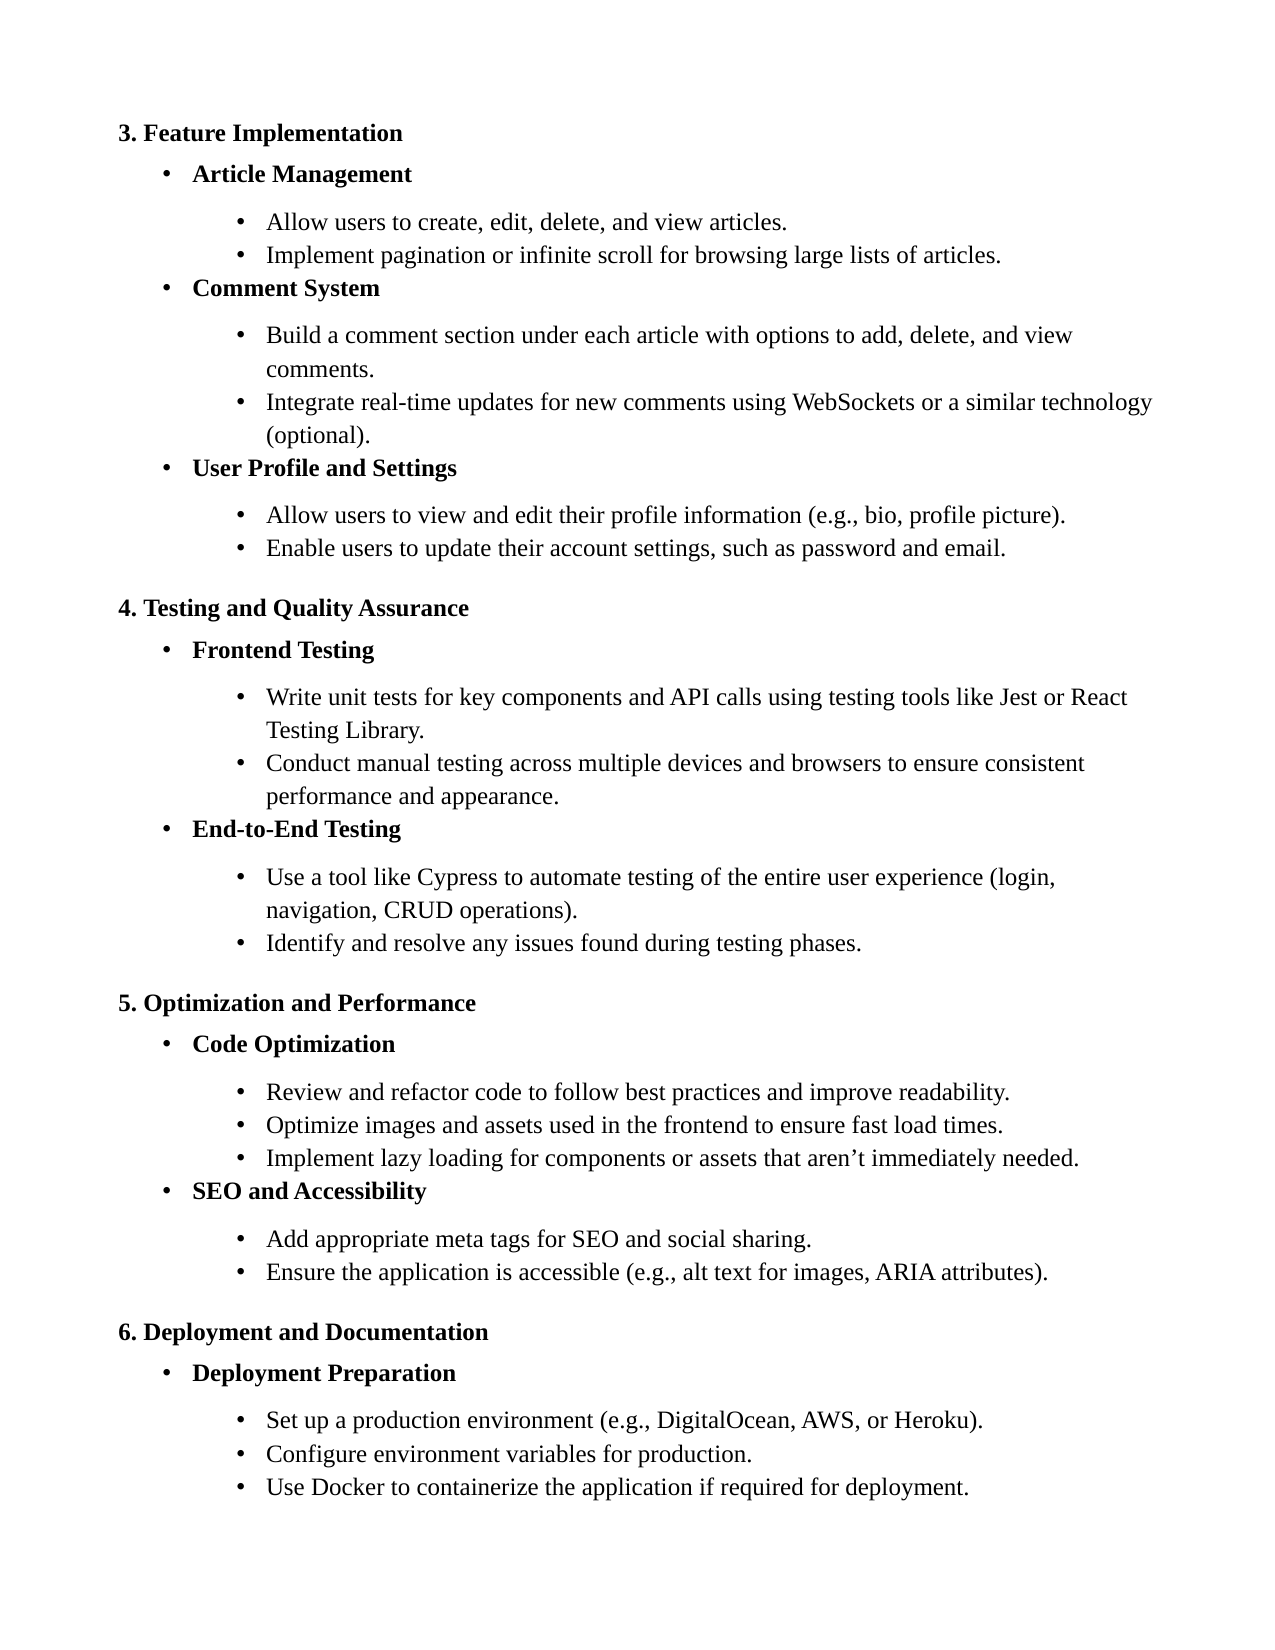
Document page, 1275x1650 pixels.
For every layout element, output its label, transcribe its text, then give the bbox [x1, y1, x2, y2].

list Set up a production environment (e.g., DigitalOcean, AWS, or Heroku). [236, 1406, 1157, 1434]
list Use Docker to containerize the application if required for deployment. [236, 1472, 1157, 1500]
list Code Optimization [162, 1029, 1157, 1058]
list Conduct manual testing across multiple devices and browsers to ensure consistent performance and appearance. [236, 748, 1157, 810]
subtitle 3. Feature Implementation [118, 118, 1157, 147]
list SEO and Accessibility [162, 1176, 1157, 1205]
list Comment System [162, 273, 1157, 302]
list Integrate real-time updates for new comments using WebSockets or a similar technology (optional). [236, 387, 1157, 448]
list Allow users to view and edit their profile information (e.g., bio, profile picture). [236, 500, 1157, 529]
subtitle 4. Testing and Quality Assurance [118, 593, 1157, 622]
list Optimize images and assets used in the frontend to ensure fast load times. [236, 1110, 1157, 1139]
list Implement pagination or infinite scroll for browsing large lists of articles. [236, 240, 1157, 269]
list Configure environment variables for production. [236, 1439, 1157, 1467]
subtitle 5. Optimization and Performance [118, 988, 1157, 1017]
list Enable users to update their account settings, such as password and email. [236, 533, 1157, 562]
list End-to-End Testing [162, 814, 1157, 843]
subtitle 6. Deployment and Documentation [118, 1317, 1157, 1346]
list Ensure the application is accessible (e.g., alt text for images, ARIA attributes). [236, 1257, 1157, 1285]
list Build a comment section under each article with options to add, delete, and view comments. [236, 321, 1157, 382]
list Deployment Preparation [162, 1358, 1157, 1387]
list User Profile and Settings [162, 453, 1157, 481]
list Frontend Testing [162, 635, 1157, 663]
list Implement lazy loading for components or assets that aren’t immediately needed. [236, 1143, 1157, 1172]
list Use a tool like Cypress to automate testing of the entire user experience (login, navigation, CRUD operations). [236, 862, 1157, 924]
list Article Management [162, 159, 1157, 188]
list Write unit tests for key components and API calls using testing tools like Jest or React Testing Library. [236, 682, 1157, 744]
list Review and refactor code to follow best practices and improve readability. [236, 1077, 1157, 1106]
list Add appropriate meta tags for SEO and social sharing. [236, 1224, 1157, 1252]
list Identify and resolve any issues found during testing phases. [236, 928, 1157, 957]
list Allow users to create, edit, delete, and view articles. [236, 207, 1157, 236]
